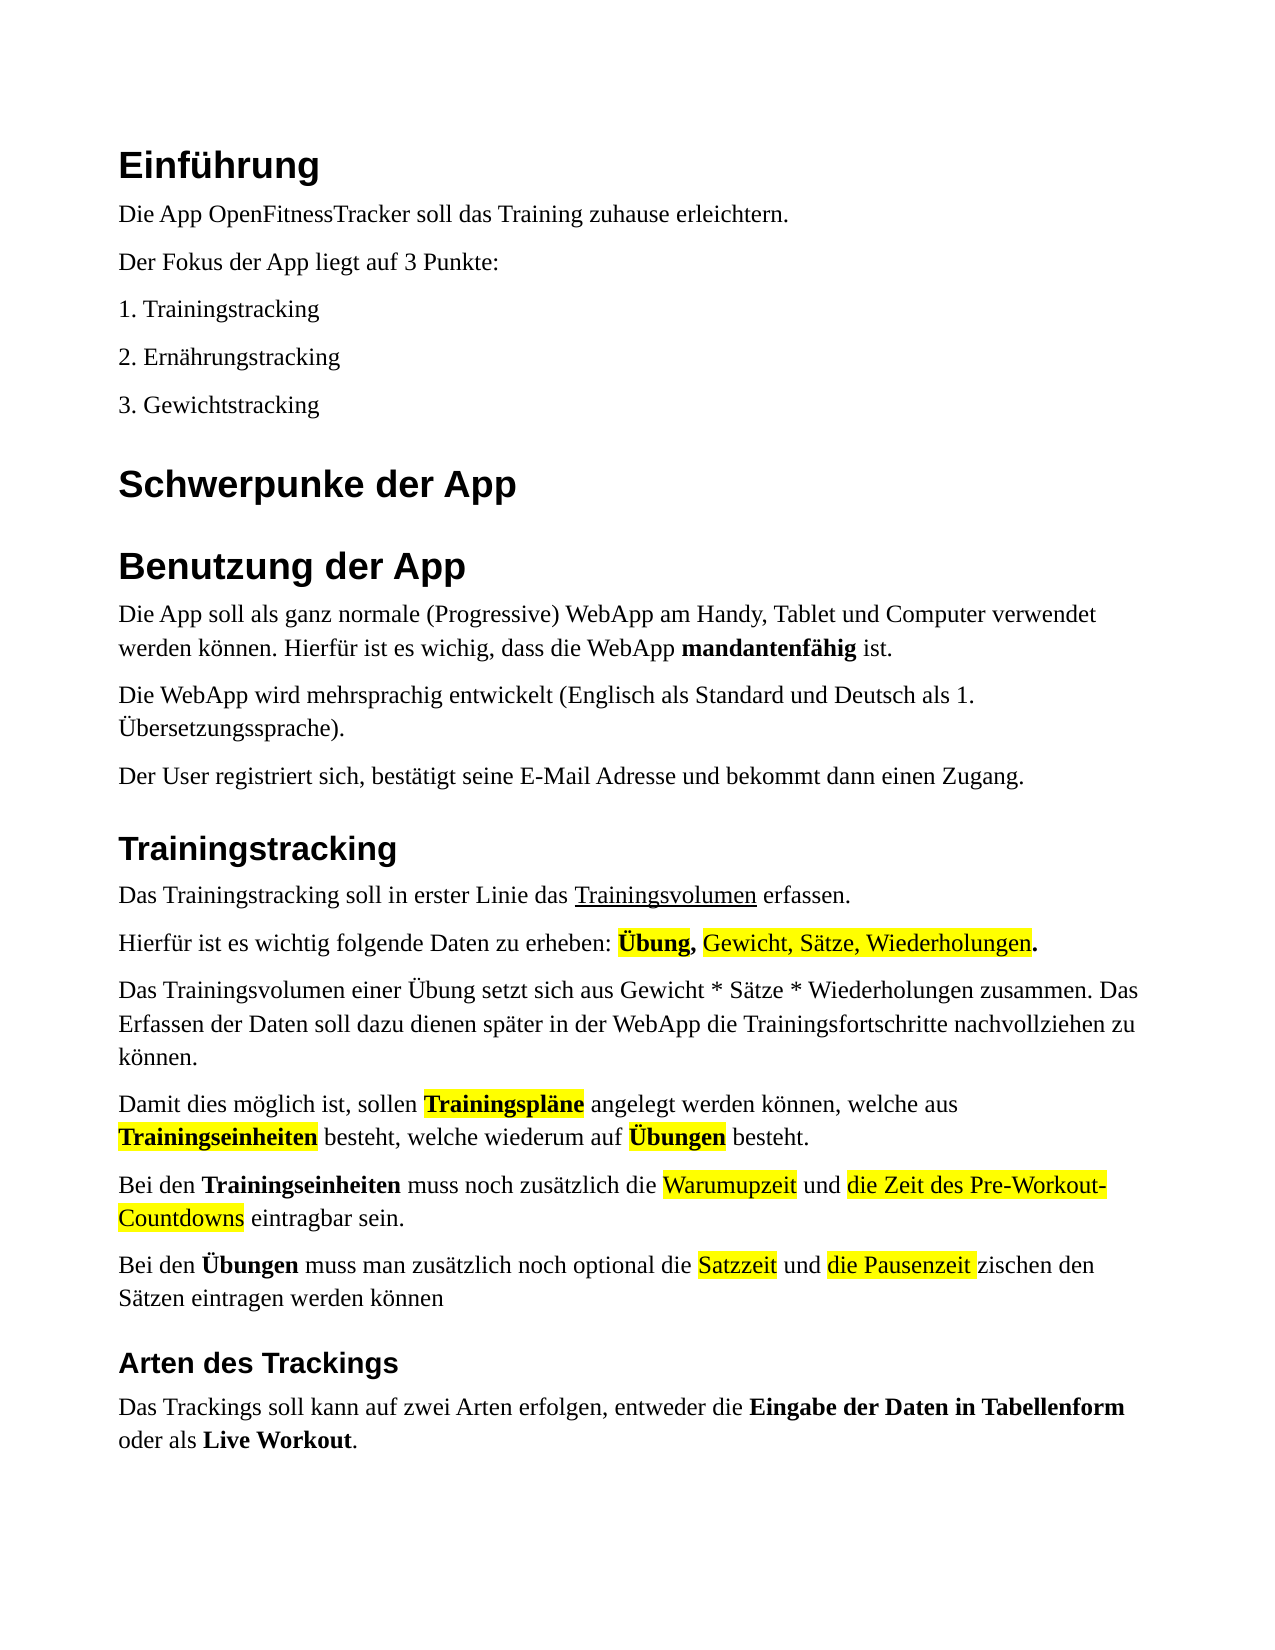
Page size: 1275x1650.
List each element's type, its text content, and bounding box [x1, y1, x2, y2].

text Hierfür ist es wichtig folgende Daten zu erheben: Übung, Gewicht, Sätze, Wiederholungen. [118, 928, 1157, 957]
text 2. Ernährungstracking [118, 342, 1157, 371]
text Die WebApp wird mehrsprachig entwickelt (Englisch als Standard und Deutsch als 1. Übersetzungssprache). [118, 680, 1157, 742]
subtitle Einführung [118, 143, 1157, 187]
text Bei den Trainingseinheiten muss noch zusätzlich die Warumupzeit und die Zeit des Pre-Workout-Countdowns eintragbar sein. [118, 1170, 1157, 1232]
text Die App soll als ganz normale (Progressive) WebApp am Handy, Tablet und Computer verwendet werden können. Hierfür ist es wichig, dass die WebApp mandantenfähig ist. [118, 599, 1157, 661]
text Das Trainingstracking soll in erster Linie das Trainingsvolumen erfassen. [118, 880, 1157, 909]
text Der Fokus der App liegt auf 3 Punkte: [118, 247, 1157, 276]
text Die App OpenFitnessTracker soll das Training zuhause erleichtern. [118, 199, 1157, 228]
text Bei den Übungen muss man zusätzlich noch optional die Satzzeit und die Pausenzeit zischen den Sätzen eintragen werden können [118, 1251, 1157, 1312]
subtitle Schwerpunke der App [118, 462, 1157, 506]
text Das Trainingsvolumen einer Übung setzt sich aus Gewicht * Sätze * Wiederholungen zusammen. Das Erfassen der Daten soll dazu dienen später in der WebApp die Trainingsfortschritte nachvollziehen zu können. [118, 976, 1157, 1070]
text Der User registriert sich, bestätigt seine E-Mail Adresse und bekommt dann einen Zugang. [118, 761, 1157, 789]
subtitle Benutzung der App [118, 543, 1157, 587]
text Damit dies möglich ist, sollen Trainingspläne angelegt werden können, welche aus Trainingseinheiten besteht, welche wiederum auf Übungen besteht. [118, 1089, 1157, 1151]
subtitle Arten des Trackings [118, 1346, 1157, 1379]
subtitle Trainingstracking [118, 829, 1157, 868]
text 1. Trainingstracking [118, 294, 1157, 323]
text 3. Gewichtstracking [118, 390, 1157, 418]
text Das Trackings soll kann auf zwei Arten erfolgen, entweder die Eingabe der Daten in Tabellenform oder als Live Workout. [118, 1392, 1157, 1454]
